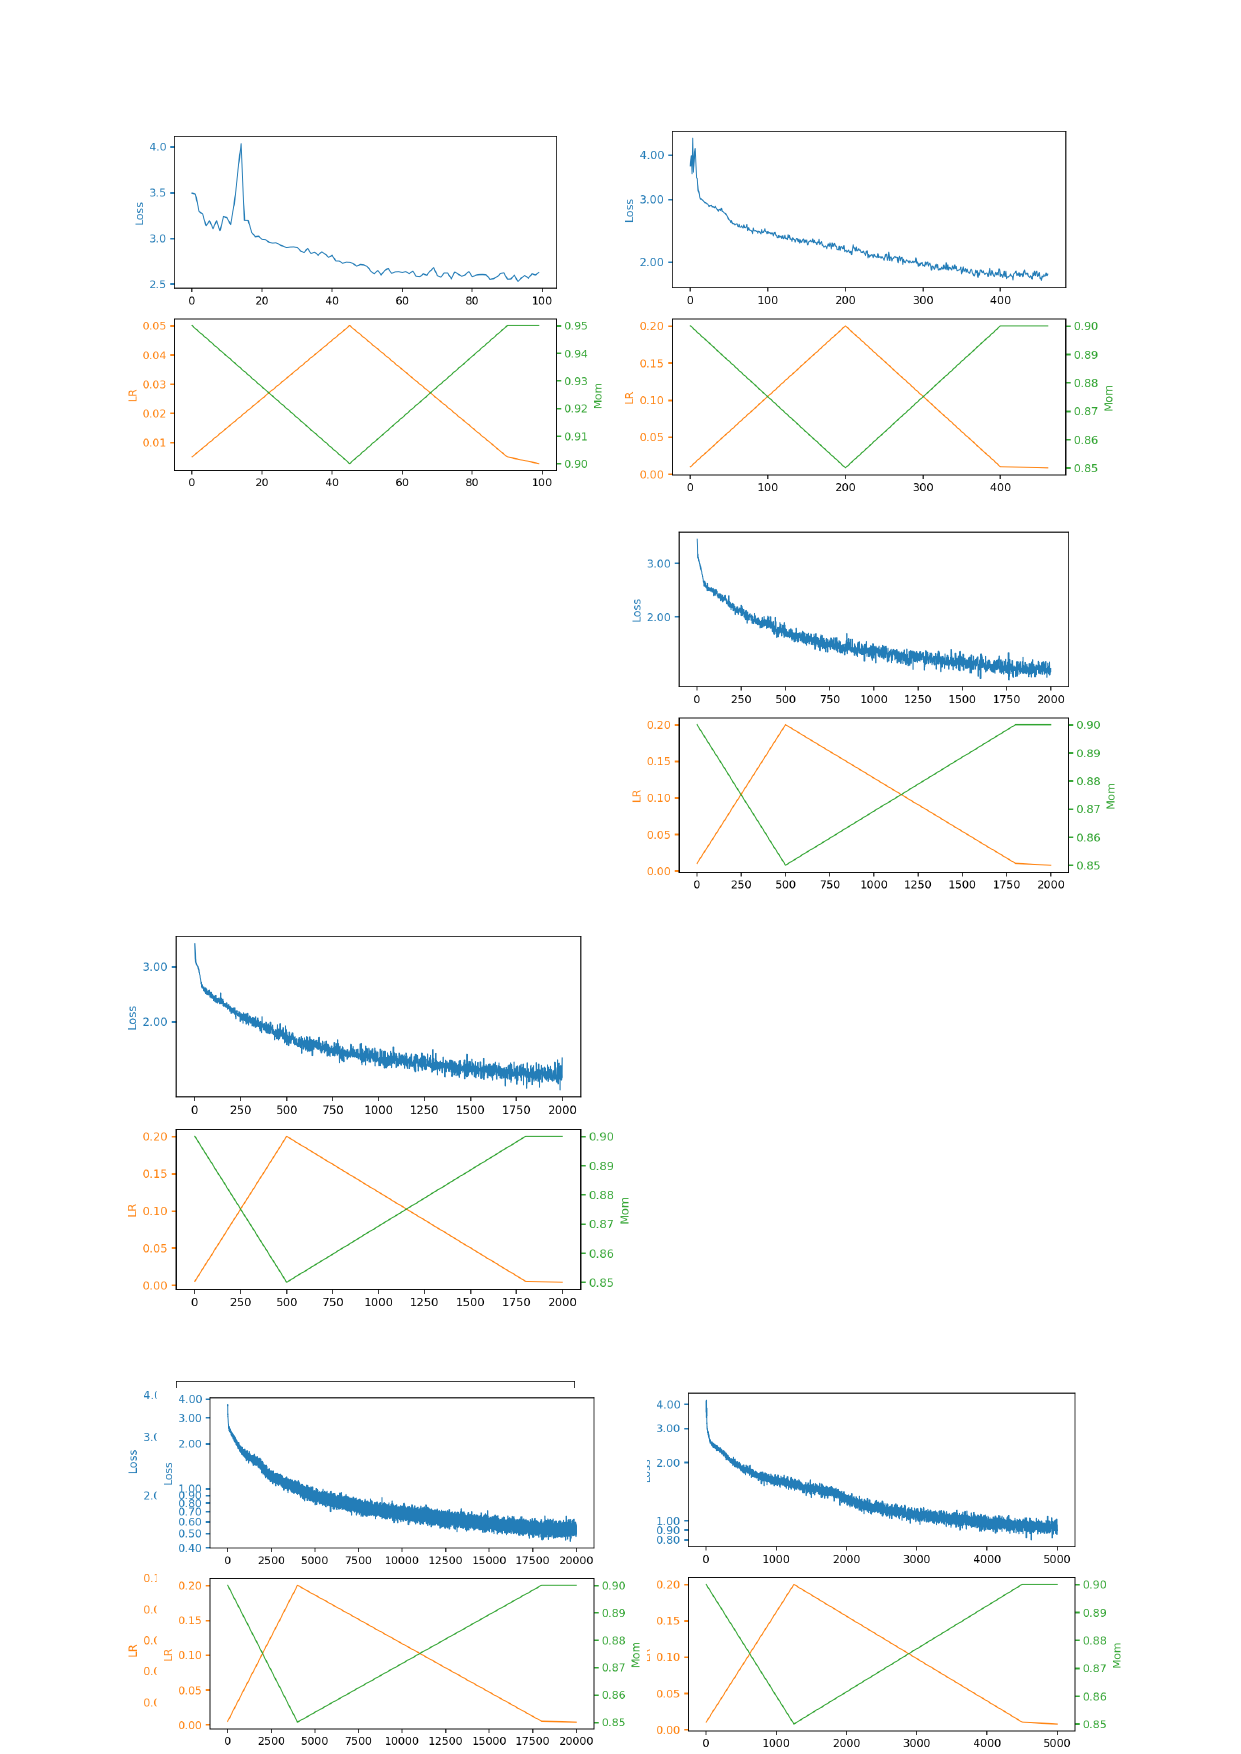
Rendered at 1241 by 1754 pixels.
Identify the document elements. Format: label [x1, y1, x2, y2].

picture [120, 1373, 1126, 1754]
picture [120, 123, 612, 496]
picture [618, 123, 1118, 499]
picture [626, 524, 1119, 896]
picture [118, 922, 636, 1316]
